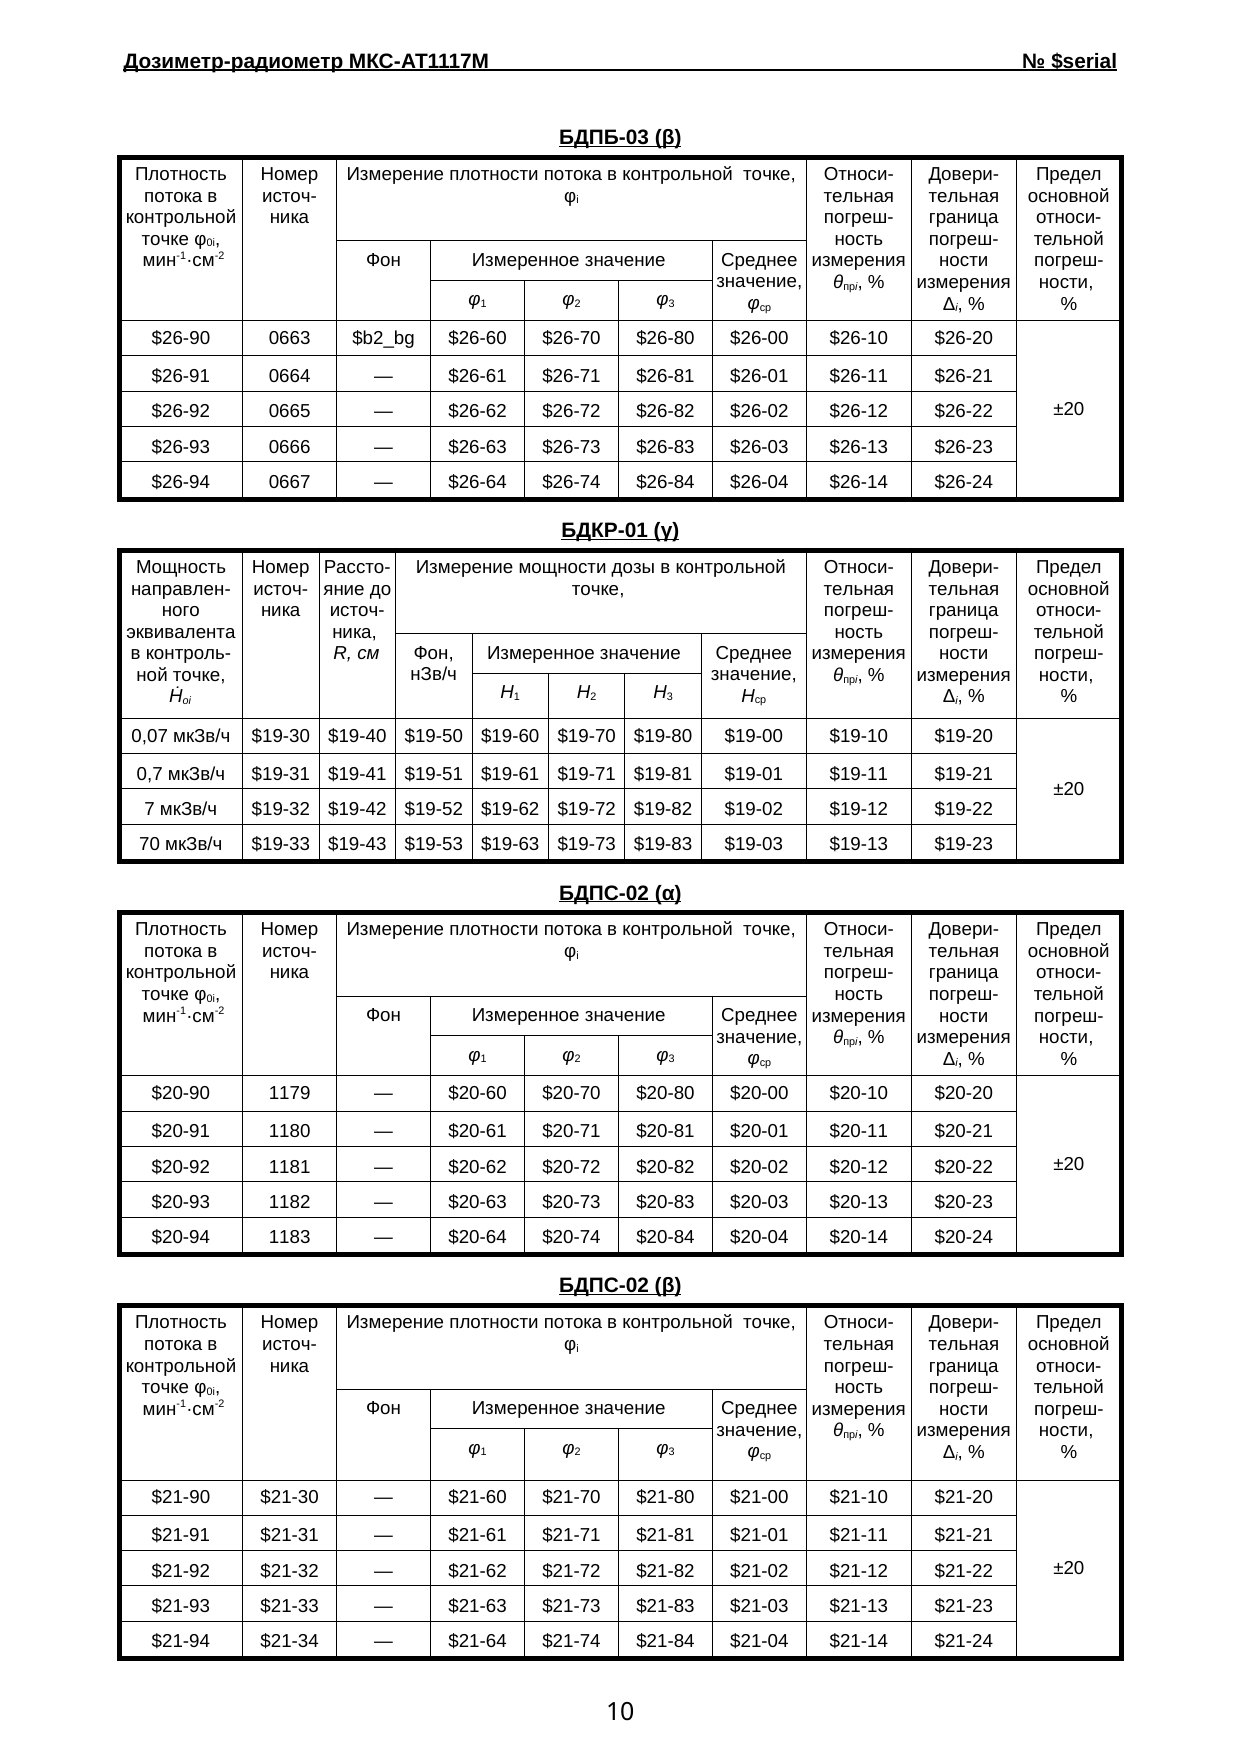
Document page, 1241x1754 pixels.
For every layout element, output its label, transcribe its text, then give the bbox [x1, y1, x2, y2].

table_cell $21-73 [525, 1586, 618, 1621]
table_cell Измеренное значение [431, 1390, 712, 1428]
table_cell $21-03 [713, 1586, 806, 1621]
table_cell $20-83 [619, 1182, 712, 1217]
table_cell $20-61 [431, 1112, 524, 1146]
table_cell — [337, 392, 430, 426]
table_cell $20-60 [431, 1076, 524, 1111]
table_cell $21-74 [525, 1622, 618, 1656]
table_cell $26-21 [912, 356, 1016, 391]
table_cell $21-93 [122, 1586, 242, 1621]
table_cell $19-51 [396, 754, 472, 788]
table_cell $21-70 [525, 1481, 618, 1515]
table_cell $26-83 [619, 427, 712, 461]
table_cell $21-92 [122, 1551, 242, 1585]
table_cell $21-91 [122, 1516, 242, 1550]
table_cell 0666 [243, 427, 336, 461]
table_cell $26-22 [912, 392, 1016, 426]
table_cell $20-24 [912, 1218, 1016, 1252]
table_cell 1179 [243, 1076, 336, 1111]
table_cell $26-90 [122, 321, 242, 355]
table_cell $21-30 [243, 1481, 336, 1515]
table_cell $20-74 [525, 1218, 618, 1252]
table_cell Среднее значение, φср [713, 1390, 806, 1479]
table_cell $19-03 [702, 825, 806, 859]
table_cell $26-03 [713, 427, 806, 461]
table_cell 0,7 мкЗв/ч [122, 754, 242, 788]
table_cell $20-22 [912, 1147, 1016, 1181]
table_cell — [337, 1182, 430, 1217]
table_cell $21-60 [431, 1481, 524, 1515]
table_cell — [337, 1551, 430, 1585]
table_cell Плотность потока в контрольной точке φ0i, мин-1·см-2 [122, 915, 242, 1075]
table_cell $26-80 [619, 321, 712, 355]
table_cell Номер источ-ника [243, 1308, 336, 1479]
table_cell $20-21 [912, 1112, 1016, 1146]
table_cell Измеренное значение [431, 997, 712, 1035]
table_cell $21-14 [807, 1622, 911, 1656]
table_cell $19-61 [473, 754, 548, 788]
table_cell $19-60 [473, 719, 548, 753]
table_cell $19-31 [243, 754, 319, 788]
table_cell $19-11 [807, 754, 911, 788]
table_cell $26-60 [431, 321, 524, 355]
table_cell $19-53 [396, 825, 472, 859]
table_header БДПС-02 (β) [119, 1257, 1121, 1303]
table_cell $21-24 [912, 1622, 1016, 1656]
table_cell $19-20 [912, 719, 1016, 753]
table_cell $19-80 [625, 719, 701, 753]
table_cell $20-91 [122, 1112, 242, 1146]
table_cell $19-22 [912, 789, 1016, 823]
table_cell Измерение мощности дозы в контрольной точке, [396, 553, 806, 633]
table_cell H2 [549, 674, 624, 718]
table_cell $20-90 [122, 1076, 242, 1111]
table_cell $19-81 [625, 754, 701, 788]
table_cell $19-23 [912, 825, 1016, 859]
table_cell Относи-тельная погреш-ность измерения θпрi, % [807, 1308, 911, 1479]
table_cell Измерение плотности потока в контрольной точке, φi [337, 160, 806, 240]
table_cell $19-01 [702, 754, 806, 788]
table_cell $19-62 [473, 789, 548, 823]
table_cell $19-71 [549, 754, 624, 788]
table_cell $26-23 [912, 427, 1016, 461]
table_cell 0667 [243, 462, 336, 497]
table_cell ±20 [1017, 321, 1119, 497]
table_cell $26-94 [122, 462, 242, 497]
table_cell 1183 [243, 1218, 336, 1252]
table_cell $19-52 [396, 789, 472, 823]
table_cell $21-94 [122, 1622, 242, 1656]
table_cell $21-13 [807, 1586, 911, 1621]
table_cell $26-64 [431, 462, 524, 497]
table_cell $19-00 [702, 719, 806, 753]
table_cell $19-30 [243, 719, 319, 753]
table_cell $20-94 [122, 1218, 242, 1252]
table_cell $20-01 [713, 1112, 806, 1146]
table_cell $21-12 [807, 1551, 911, 1585]
table_cell $26-63 [431, 427, 524, 461]
table_cell — [337, 1147, 430, 1181]
table_cell φ3 [619, 281, 712, 320]
table_cell $19-33 [243, 825, 319, 859]
table_cell — [337, 1076, 430, 1111]
table_cell Предел основной относи-тельной погреш-ности, % [1017, 915, 1119, 1075]
table_cell $19-82 [625, 789, 701, 823]
table_cell $21-83 [619, 1586, 712, 1621]
table_cell Довери-тельная граница погреш-ности измерения Δi, % [912, 1308, 1016, 1479]
table_cell $26-61 [431, 356, 524, 391]
table_cell $19-02 [702, 789, 806, 823]
table_cell $26-93 [122, 427, 242, 461]
table_cell $20-14 [807, 1218, 911, 1252]
table_cell $19-73 [549, 825, 624, 859]
table_cell — [337, 1218, 430, 1252]
table_cell — [337, 1586, 430, 1621]
table_cell $20-64 [431, 1218, 524, 1252]
table_cell $20-72 [525, 1147, 618, 1181]
table_cell Относи-тельная погреш-ность измерения θпрi, % [807, 915, 911, 1075]
table_cell $21-84 [619, 1622, 712, 1656]
table_cell $26-02 [713, 392, 806, 426]
table_cell Измеренное значение [473, 634, 701, 673]
table_cell φ3 [619, 1036, 712, 1075]
table_cell Измерение плотности потока в контрольной точке, φi [337, 1308, 806, 1389]
table_cell $19-70 [549, 719, 624, 753]
table_cell 0,07 мкЗв/ч [122, 719, 242, 753]
table_cell $20-62 [431, 1147, 524, 1181]
table_cell $20-04 [713, 1218, 806, 1252]
table_cell Номер источ-ника [243, 160, 336, 320]
table_cell $21-81 [619, 1516, 712, 1550]
table_cell 0663 [243, 321, 336, 355]
table_cell $26-91 [122, 356, 242, 391]
table_cell $21-31 [243, 1516, 336, 1550]
table_cell Довери-тельная граница погреш-ности измерения Δi, % [912, 553, 1016, 718]
table_cell — [337, 1481, 430, 1515]
table_cell 70 мкЗв/ч [122, 825, 242, 859]
table_cell 7 мкЗв/ч [122, 789, 242, 823]
table_cell $21-90 [122, 1481, 242, 1515]
table_cell Фон [337, 241, 430, 320]
table_cell $21-82 [619, 1551, 712, 1585]
table_cell $20-73 [525, 1182, 618, 1217]
table_cell $21-63 [431, 1586, 524, 1621]
table_cell φ2 [525, 281, 618, 320]
table_cell $20-20 [912, 1076, 1016, 1111]
table_cell $21-11 [807, 1516, 911, 1550]
table_cell $20-93 [122, 1182, 242, 1217]
table_cell $21-64 [431, 1622, 524, 1656]
table_cell $26-12 [807, 392, 911, 426]
table_cell $26-84 [619, 462, 712, 497]
table_cell Среднее значение, Hср [702, 634, 806, 718]
table_cell — [337, 1516, 430, 1550]
table_cell Предел основной относи-тельной погреш-ности, % [1017, 553, 1119, 718]
table_cell $26-71 [525, 356, 618, 391]
table_cell $20-11 [807, 1112, 911, 1146]
table_cell $19-12 [807, 789, 911, 823]
table_header БДПС-02 (α) [119, 864, 1121, 910]
table_cell Фон, нЗв/ч [396, 634, 472, 718]
table_cell Рассто-яние до источ-ника, R, см [320, 553, 395, 718]
table_cell ±20 [1017, 1481, 1119, 1656]
table_cell $20-13 [807, 1182, 911, 1217]
table_cell $20-84 [619, 1218, 712, 1252]
table_cell Относи-тельная погреш-ность измерения θпрi, % [807, 553, 911, 718]
table_cell $26-11 [807, 356, 911, 391]
table_cell Фон [337, 997, 430, 1075]
table_cell φ3 [619, 1429, 712, 1479]
table_header БДКР-01 (γ) [119, 502, 1121, 548]
table_cell φ2 [525, 1036, 618, 1075]
table_cell $19-40 [320, 719, 395, 753]
table_cell Плотность потока в контрольной точке φ0i, мин-1·см-2 [122, 1308, 242, 1479]
table_cell $20-70 [525, 1076, 618, 1111]
table_cell φ1 [431, 281, 524, 320]
table_cell $19-10 [807, 719, 911, 753]
table_cell Номер источ-ника [243, 553, 319, 718]
table_cell $26-00 [713, 321, 806, 355]
table_cell Относи-тельная погреш-ность измерения θпрi, % [807, 160, 911, 320]
table_cell $21-71 [525, 1516, 618, 1550]
table_cell Мощность направлен-ного эквивалента в контроль-ной точке, Ḣoi [122, 553, 242, 718]
table_cell ±20 [1017, 719, 1119, 859]
table_cell $20-71 [525, 1112, 618, 1146]
table_cell $20-23 [912, 1182, 1016, 1217]
table_cell $21-20 [912, 1481, 1016, 1515]
table_cell $21-80 [619, 1481, 712, 1515]
table_cell $21-02 [713, 1551, 806, 1585]
table_cell $21-04 [713, 1622, 806, 1656]
table_cell $26-14 [807, 462, 911, 497]
table_cell $26-82 [619, 392, 712, 426]
table_cell $26-70 [525, 321, 618, 355]
table_cell φ2 [525, 1429, 618, 1479]
table_cell 0664 [243, 356, 336, 391]
table_cell Довери-тельная граница погреш-ности измерения Δi, % [912, 915, 1016, 1075]
table_cell Предел основной относи-тельной погреш-ности, % [1017, 1308, 1119, 1479]
table_cell $20-02 [713, 1147, 806, 1181]
table_cell 1182 [243, 1182, 336, 1217]
table_cell $20-63 [431, 1182, 524, 1217]
table_cell — [337, 427, 430, 461]
table_cell $26-10 [807, 321, 911, 355]
table_cell $20-03 [713, 1182, 806, 1217]
table_cell $21-61 [431, 1516, 524, 1550]
table_cell $21-34 [243, 1622, 336, 1656]
table_cell $26-81 [619, 356, 712, 391]
table_cell H1 [473, 674, 548, 718]
table_cell $20-92 [122, 1147, 242, 1181]
table_cell $21-32 [243, 1551, 336, 1585]
table_cell Среднее значение, φср [713, 241, 806, 320]
table_cell $20-00 [713, 1076, 806, 1111]
table_cell Измеренное значение [431, 241, 712, 280]
table_cell 0665 [243, 392, 336, 426]
table_cell $21-33 [243, 1586, 336, 1621]
table_cell Измерение плотности потока в контрольной точке, φi [337, 915, 806, 996]
table_cell H3 [625, 674, 701, 718]
table_cell — [337, 356, 430, 391]
table_cell $19-63 [473, 825, 548, 859]
table_cell Среднее значение, φср [713, 997, 806, 1075]
table_cell $26-04 [713, 462, 806, 497]
table_cell $26-73 [525, 427, 618, 461]
table_cell $21-72 [525, 1551, 618, 1585]
table_cell Предел основной относи-тельной погреш-ности, % [1017, 160, 1119, 320]
table_cell $26-74 [525, 462, 618, 497]
table_cell φ1 [431, 1429, 524, 1479]
table_cell φ1 [431, 1036, 524, 1075]
table_cell ±20 [1017, 1076, 1119, 1252]
table_cell — [337, 1112, 430, 1146]
table_cell $21-22 [912, 1551, 1016, 1585]
table_cell $20-80 [619, 1076, 712, 1111]
table_cell $20-81 [619, 1112, 712, 1146]
table_cell — [337, 462, 430, 497]
table_cell $21-10 [807, 1481, 911, 1515]
table_cell Фон [337, 1390, 430, 1479]
table_cell Плотность потока в контрольной точке φ0i, мин-1·см-2 [122, 160, 242, 320]
table_cell $19-41 [320, 754, 395, 788]
table_cell $19-72 [549, 789, 624, 823]
table_cell $19-21 [912, 754, 1016, 788]
table_cell $26-62 [431, 392, 524, 426]
table_cell $21-62 [431, 1551, 524, 1585]
table_cell Номер источ-ника [243, 915, 336, 1075]
table_cell $26-13 [807, 427, 911, 461]
table_cell 1181 [243, 1147, 336, 1181]
table_cell $21-21 [912, 1516, 1016, 1550]
table_cell $b2_bg [337, 321, 430, 355]
table_cell $19-83 [625, 825, 701, 859]
table_cell $19-32 [243, 789, 319, 823]
table_cell 1180 [243, 1112, 336, 1146]
table_header БДПБ-03 (β) [119, 109, 1121, 155]
table_cell — [337, 1622, 430, 1656]
table_cell $20-10 [807, 1076, 911, 1111]
table_cell $21-01 [713, 1516, 806, 1550]
table_cell $20-82 [619, 1147, 712, 1181]
table_cell $26-92 [122, 392, 242, 426]
table_cell $26-72 [525, 392, 618, 426]
table_cell $20-12 [807, 1147, 911, 1181]
table_cell $21-23 [912, 1586, 1016, 1621]
table_cell $26-01 [713, 356, 806, 391]
table_cell $21-00 [713, 1481, 806, 1515]
table_cell $26-20 [912, 321, 1016, 355]
table_cell $19-50 [396, 719, 472, 753]
table_cell $19-43 [320, 825, 395, 859]
table_cell $19-42 [320, 789, 395, 823]
table_cell Довери-тельная граница погреш-ности измерения Δi, % [912, 160, 1016, 320]
table_cell $19-13 [807, 825, 911, 859]
table_cell $26-24 [912, 462, 1016, 497]
